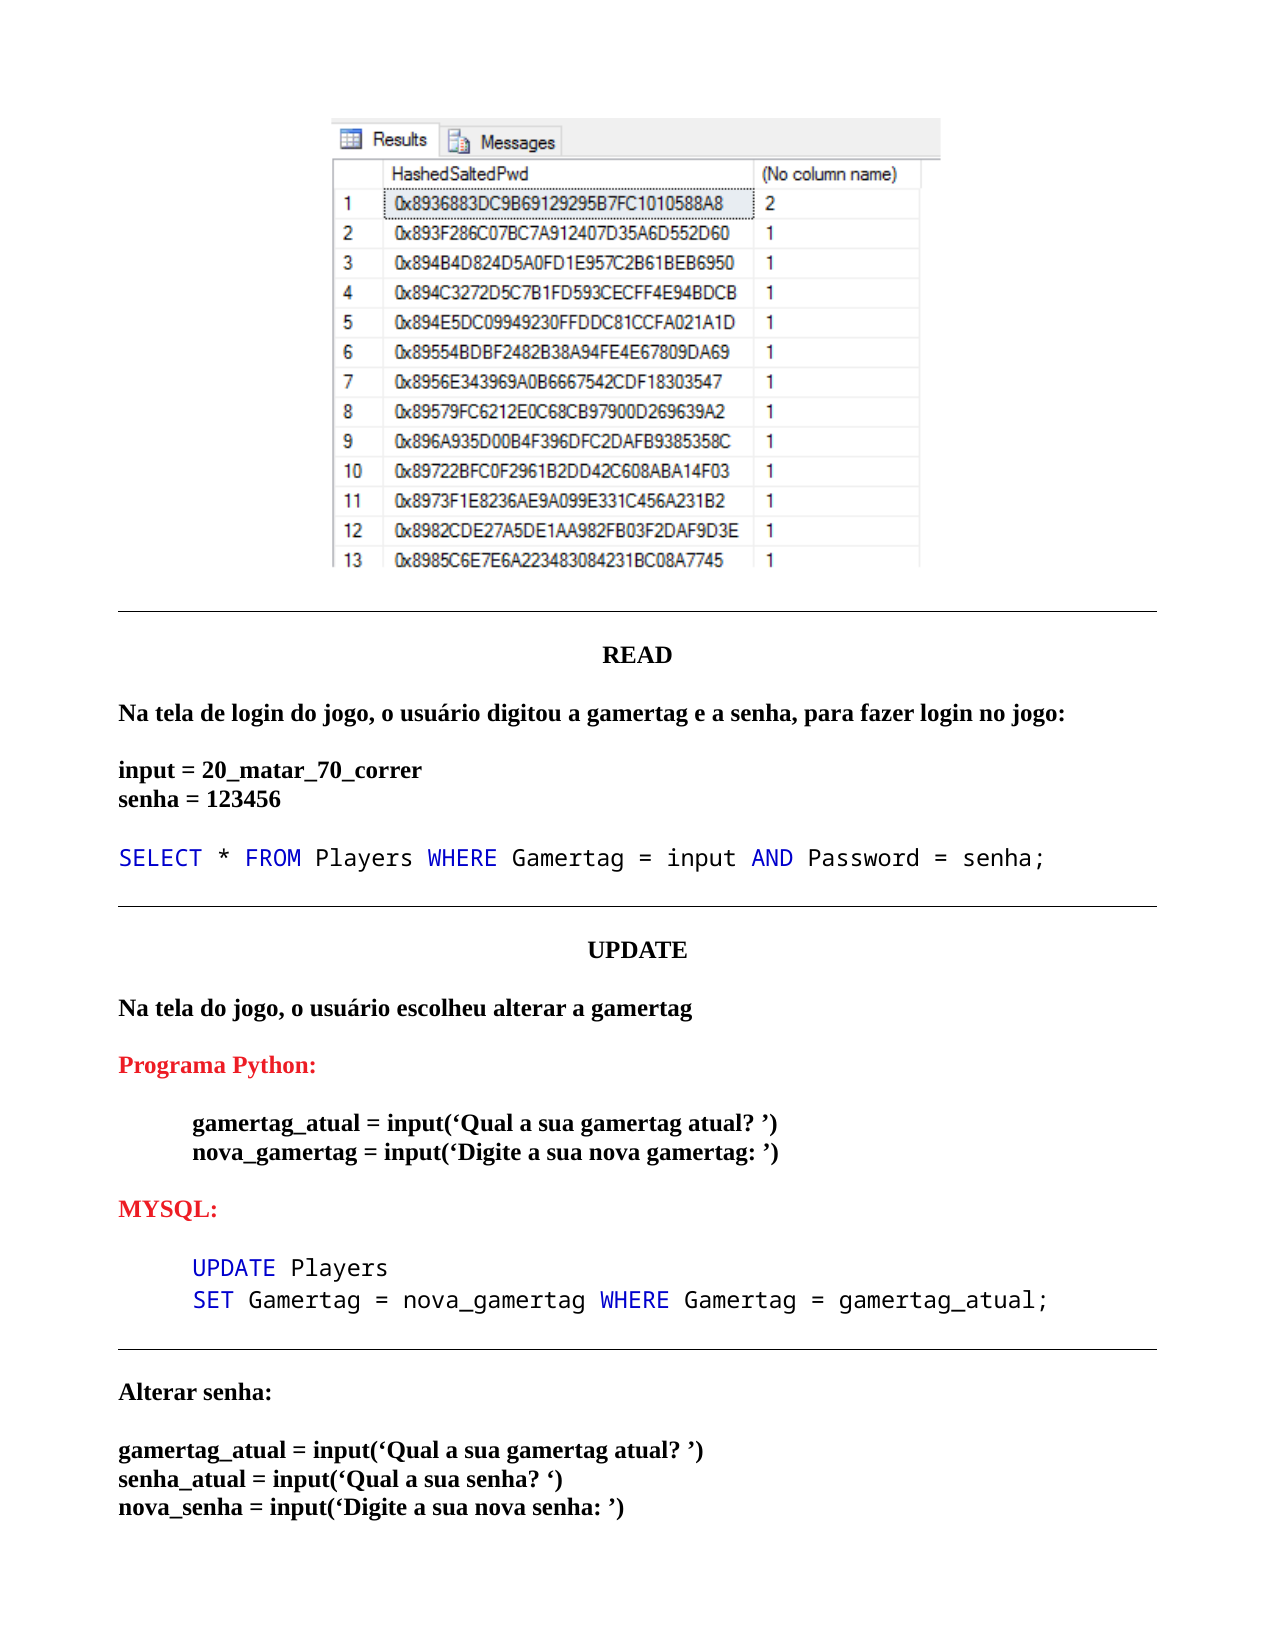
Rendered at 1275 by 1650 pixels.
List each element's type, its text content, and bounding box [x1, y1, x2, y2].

text Programa Python: [118, 1050, 1157, 1079]
picture [331, 118, 944, 572]
text senha_atual = input(‘Qual a sua senha? ‘) [118, 1464, 1157, 1492]
text SET Gamertag = nova_gamertag WHERE Gamertag = gamertag_atual; [118, 1283, 1157, 1316]
text Na tela de login do jogo, o usuário digitou a gamertag e a senha, para fazer login no jogo: [118, 698, 1157, 726]
text READ [118, 640, 1157, 669]
text UPDATE [118, 935, 1157, 964]
text MYSQL: [118, 1194, 1157, 1223]
text input = 20_matar_70_correr [118, 755, 1157, 784]
text gamertag_atual = input(‘Qual a sua gamertag atual? ’) [118, 1108, 1157, 1137]
text gamertag_atual = input(‘Qual a sua gamertag atual? ’) [118, 1435, 1157, 1464]
text senha = 123456 [118, 784, 1157, 813]
text Na tela do jogo, o usuário escolheu alterar a gamertag [118, 993, 1157, 1022]
text UPDATE Players [118, 1252, 1157, 1283]
text nova_senha = input(‘Digite a sua nova senha: ’) [118, 1492, 1157, 1521]
text nova_gamertag = input(‘Digite a sua nova gamertag: ’) [118, 1137, 1157, 1165]
text Alterar senha: [118, 1377, 1157, 1406]
text SELECT * FROM Players WHERE Gamertag = input AND Password = senha; [118, 841, 1157, 873]
